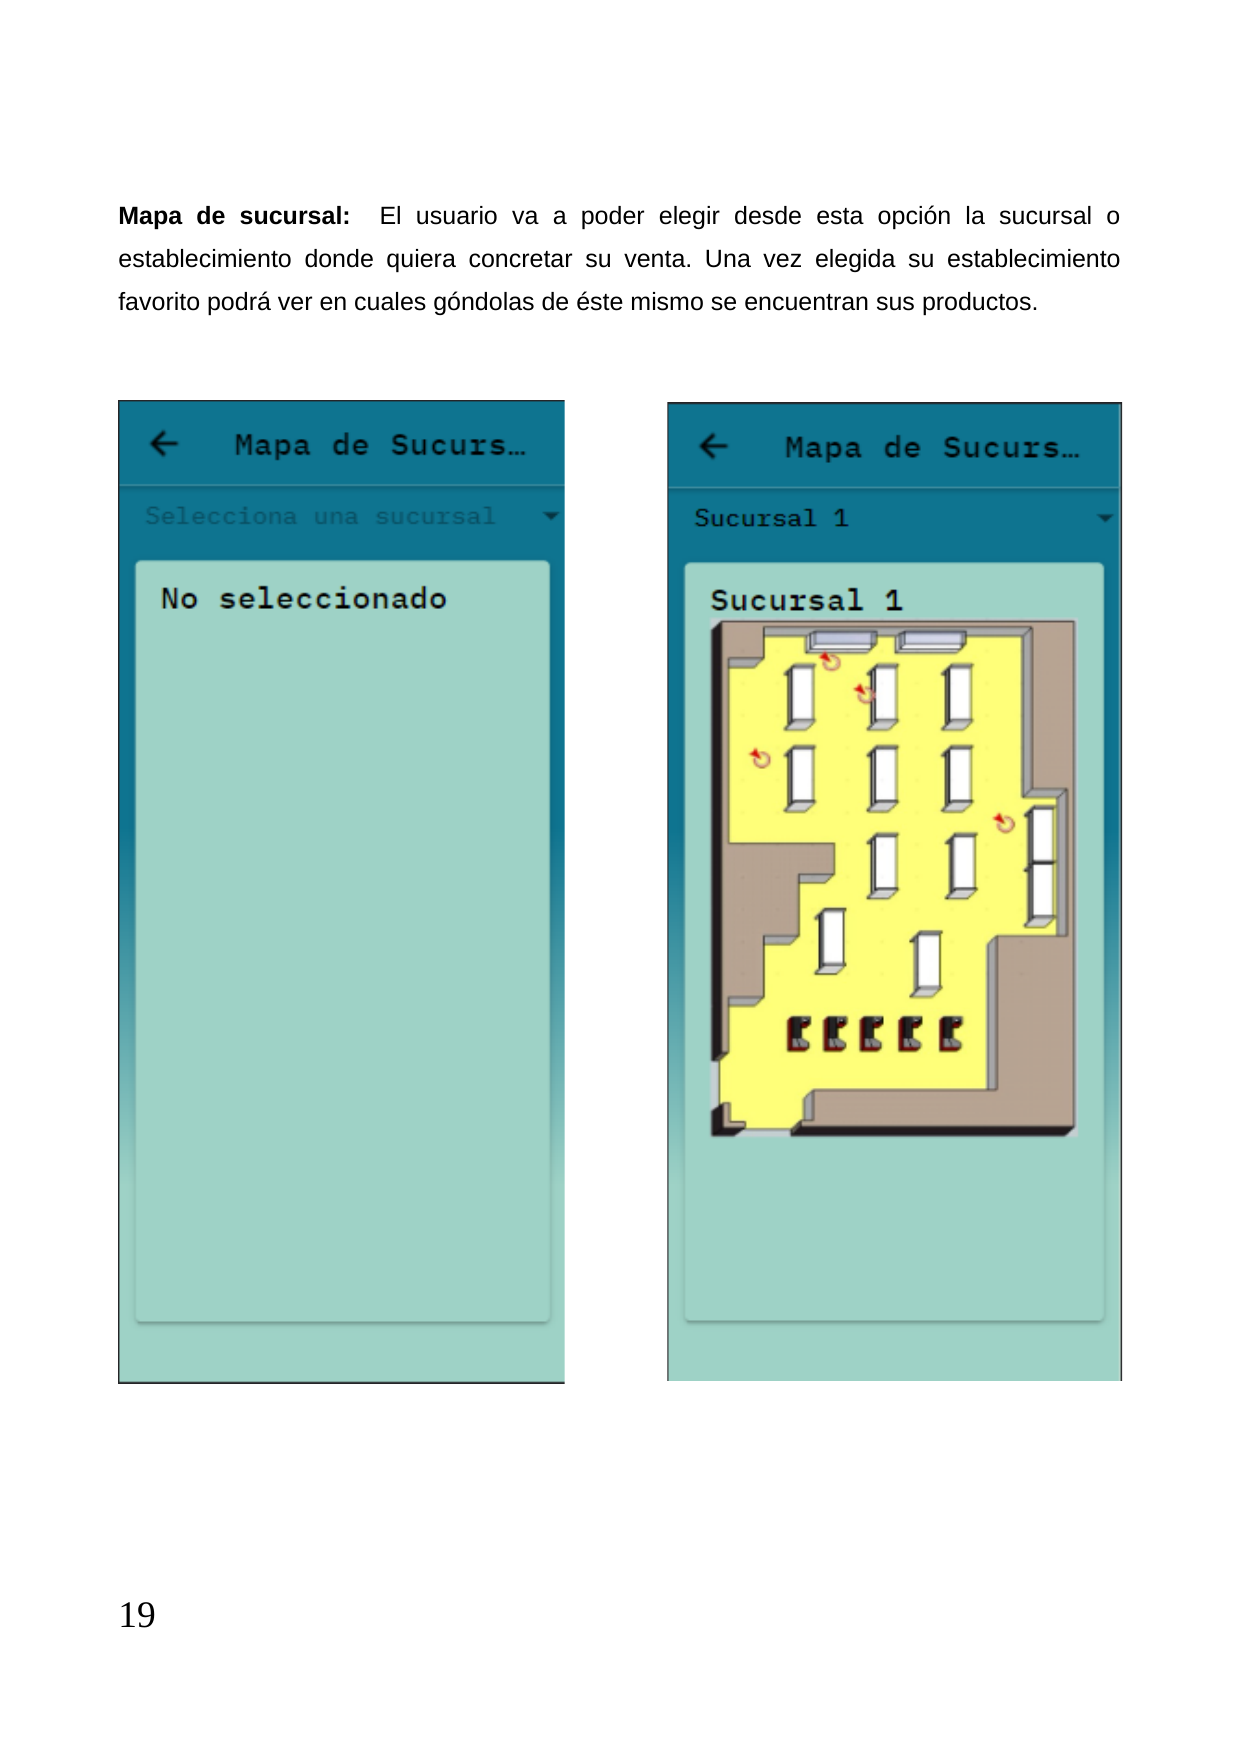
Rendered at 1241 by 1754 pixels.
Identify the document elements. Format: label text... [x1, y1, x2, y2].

picture [667, 402, 1123, 1381]
picture [118, 400, 565, 1384]
text Mapa de sucursal: El usuario va a poder elegir desde esta opción la sucursal o establecimiento donde quiera concretar su venta. Una vez elegida su establecimiento favorito podrá ver en cuales góndolas de éste mismo se encuentran sus productos. [118, 201, 1122, 316]
